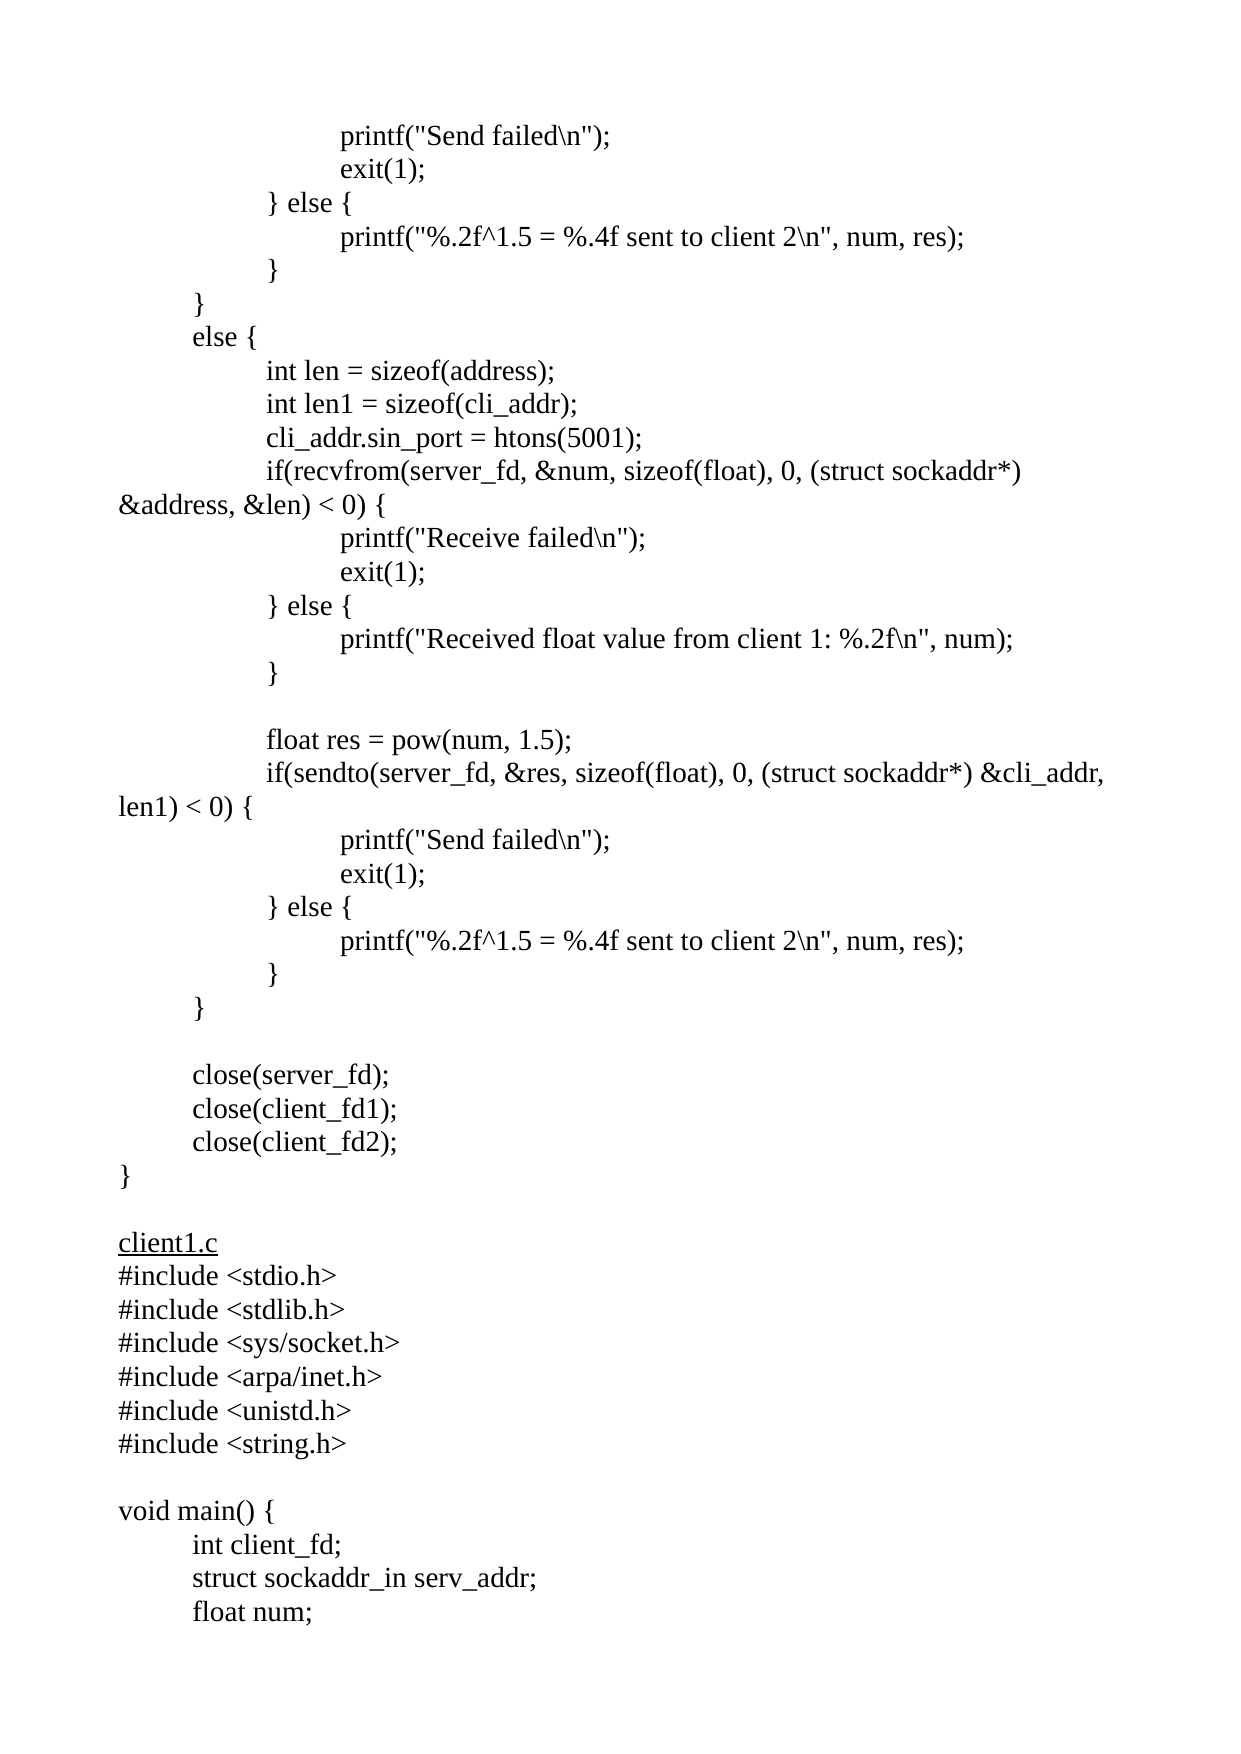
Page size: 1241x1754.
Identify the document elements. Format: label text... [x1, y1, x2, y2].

text } [118, 1158, 1122, 1191]
text exit(1); [118, 856, 1122, 889]
text else { [118, 319, 1122, 353]
text } [118, 990, 1122, 1024]
text } else { [118, 889, 1122, 923]
text close(client_fd2); [118, 1124, 1122, 1158]
text cli_addr.sin_port = htons(5001); [118, 420, 1122, 453]
text printf("Received float value from client 1: %.2f\n", num); [118, 621, 1122, 655]
text int len = sizeof(address); [118, 353, 1122, 386]
text } else { [118, 588, 1122, 621]
text printf("%.2f^1.5 = %.4f sent to client 2\n", num, res); [118, 923, 1122, 957]
text exit(1); [118, 554, 1122, 588]
text client1.c [118, 1225, 1122, 1258]
text #include <stdio.h> [118, 1258, 1122, 1292]
text close(client_fd1); [118, 1091, 1122, 1124]
text } [118, 655, 1122, 688]
text exit(1); [118, 152, 1122, 185]
text if(recvfrom(server_fd, &num, sizeof(float), 0, (struct sockaddr*) &address, &len) < 0) { [118, 453, 1122, 521]
text } [118, 252, 1122, 286]
text if(sendto(server_fd, &res, sizeof(float), 0, (struct sockaddr*) &cli_addr, len1) < 0) { [118, 755, 1122, 822]
text printf("Send failed\n"); [118, 822, 1122, 856]
text #include <string.h> [118, 1426, 1122, 1460]
text #include <unistd.h> [118, 1393, 1122, 1426]
text int client_fd; [118, 1527, 1122, 1560]
text float num; [118, 1594, 1122, 1627]
text printf("Receive failed\n"); [118, 521, 1122, 554]
text #include <sys/socket.h> [118, 1326, 1122, 1359]
text printf("Send failed\n"); [118, 118, 1122, 152]
text float res = pow(num, 1.5); [118, 722, 1122, 755]
text close(server_fd); [118, 1057, 1122, 1091]
text void main() { [118, 1493, 1122, 1527]
text } [118, 286, 1122, 319]
text int len1 = sizeof(cli_addr); [118, 386, 1122, 420]
text #include <stdlib.h> [118, 1292, 1122, 1326]
text printf("%.2f^1.5 = %.4f sent to client 2\n", num, res); [118, 219, 1122, 252]
text } else { [118, 185, 1122, 219]
text #include <arpa/inet.h> [118, 1359, 1122, 1393]
text struct sockaddr_in serv_addr; [118, 1560, 1122, 1594]
text } [118, 957, 1122, 990]
